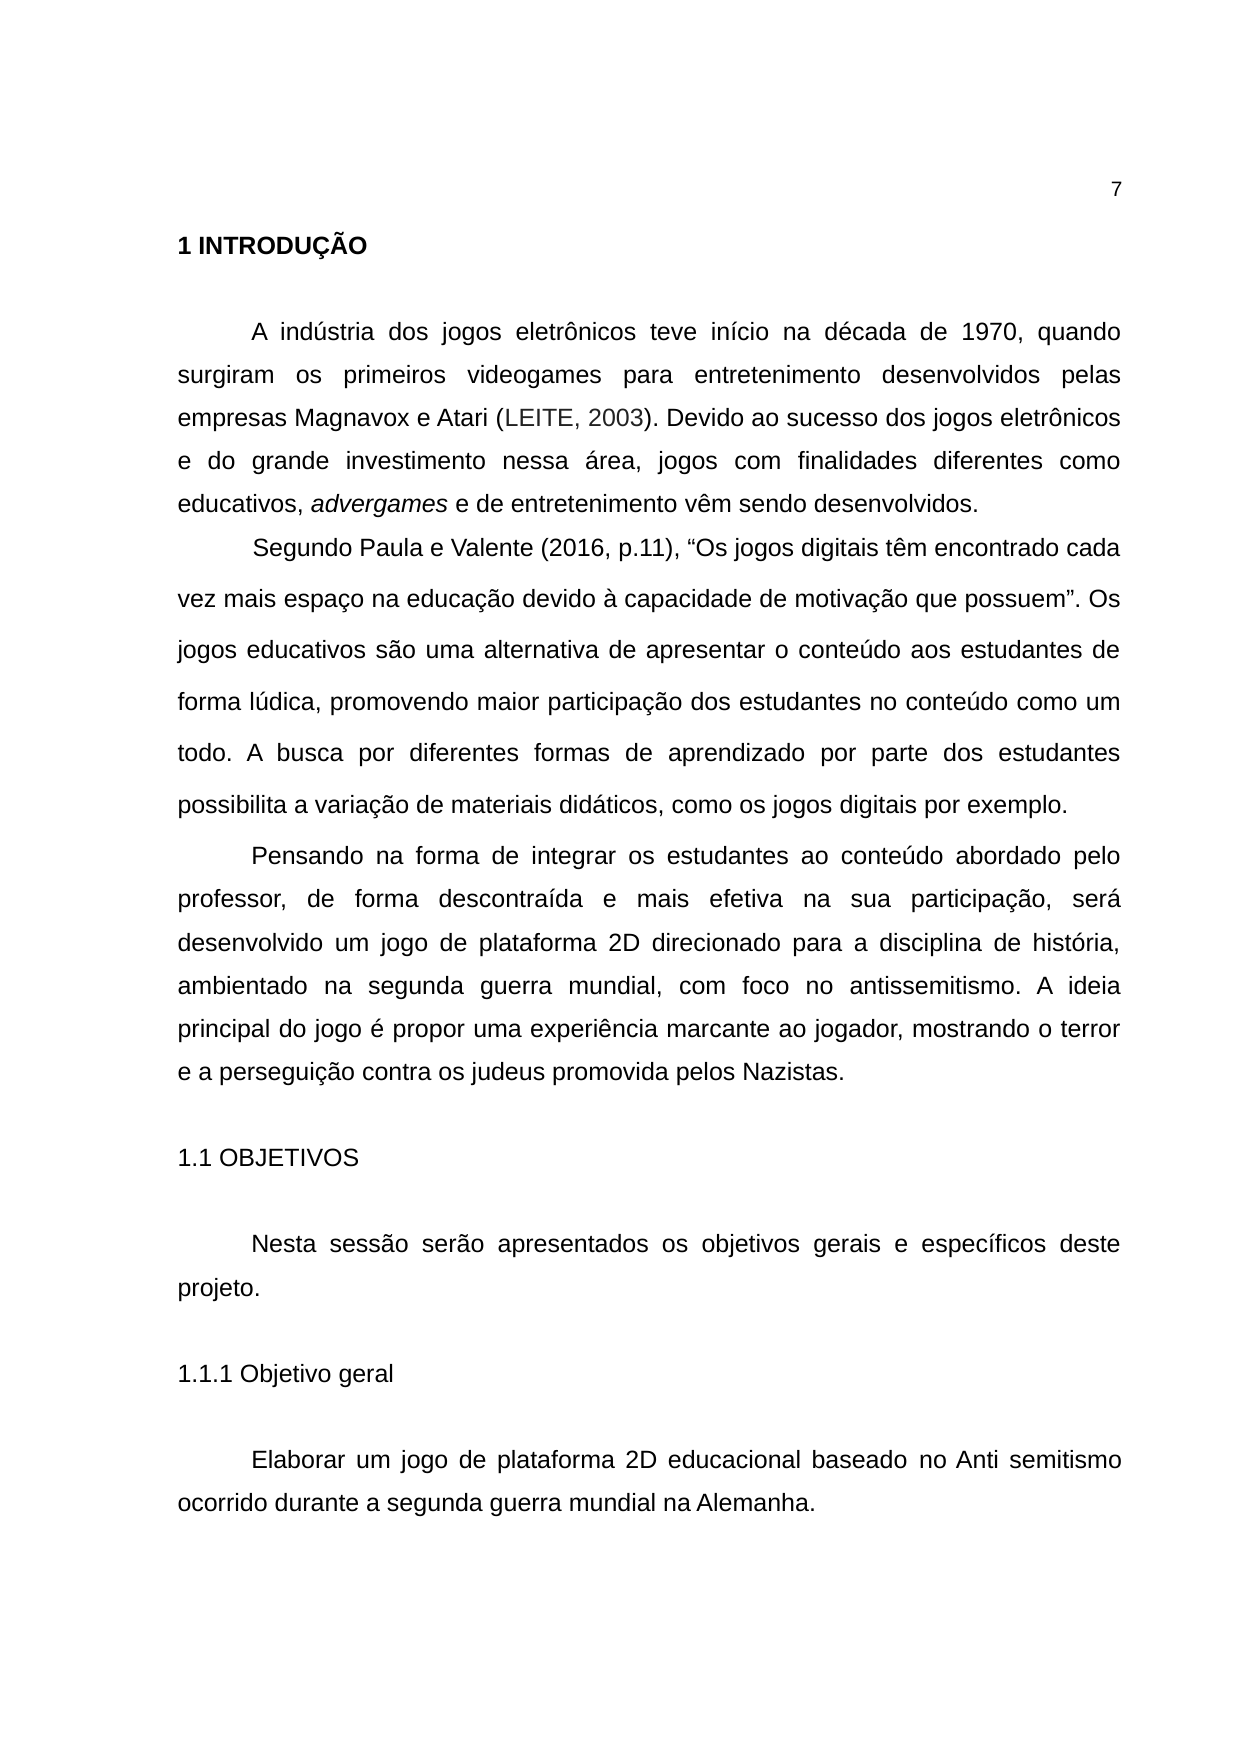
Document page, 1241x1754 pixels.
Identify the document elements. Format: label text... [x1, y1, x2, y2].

text Segundo Paula e Valente (2016, p.11), “Os jogos digitais têm encontrado cada vez mais espaço na educação devido à capacidade de motivação que possuem”. Os jogos educativos são uma alternativa de apresentar o conteúdo aos estudantes de forma lúdica, promovendo maior participação dos estudantes no conteúdo como um todo. A busca por diferentes formas de aprendizado por parte dos estudantes possibilita a variação de materiais didáticos, como os jogos digitais por exemplo. [177, 532, 1122, 818]
subtitle 1.1 Objetivos [177, 1143, 1122, 1172]
subtitle 1.1.1 Objetivo geral [177, 1359, 1122, 1387]
text A indústria dos jogos eletrônicos teve início na década de 1970, quando surgiram os primeiros videogames para entretenimento desenvolvidos pelas empresas Magnavox e Atari (LEITE, 2003). Devido ao sucesso dos jogos eletrônicos e do grande investimento nessa área, jogos com finalidades diferentes como educativos, advergames e de entretenimento vêm sendo desenvolvidos. [177, 317, 1122, 518]
text Elaborar um jogo de plataforma 2D educacional baseado no Anti semitismo ocorrido durante a segunda guerra mundial na Alemanha. [177, 1445, 1122, 1517]
text Nesta sessão serão apresentados os objetivos gerais e específicos deste projeto. [177, 1229, 1122, 1301]
subtitle 1 INTRODUÇÃO [177, 231, 1122, 259]
text Pensando na forma de integrar os estudantes ao conteúdo abordado pelo professor, de forma descontraída e mais efetiva na sua participação, será desenvolvido um jogo de plataforma 2D direcionado para a disciplina de história, ambientado na segunda guerra mundial, com foco no antissemitismo. A ideia principal do jogo é propor uma experiência marcante ao jogador, mostrando o terror e a perseguição contra os judeus promovida pelos Nazistas. [177, 841, 1122, 1086]
